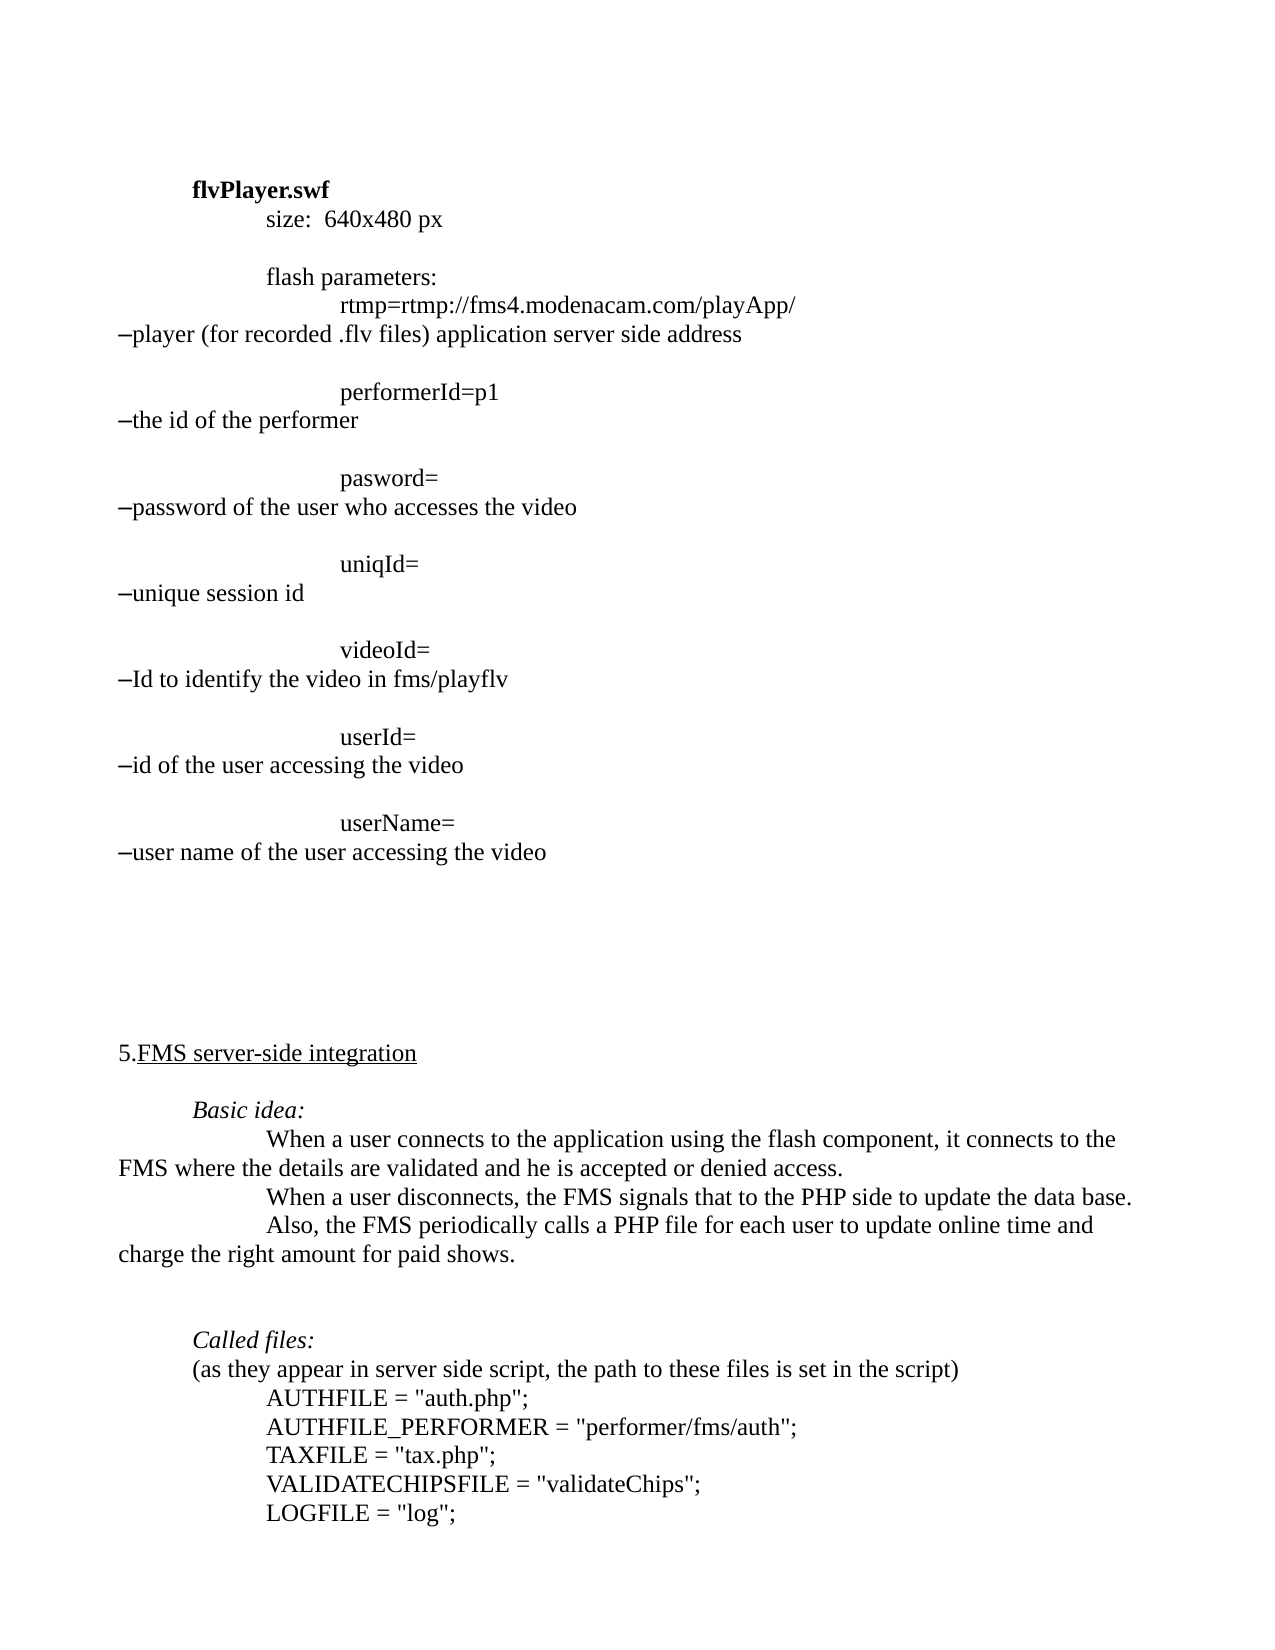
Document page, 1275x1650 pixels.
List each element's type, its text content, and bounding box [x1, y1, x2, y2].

text LOGFILE = "log"; [118, 1498, 1157, 1527]
text flash parameters: [118, 262, 1157, 291]
list FMS server-side integration [118, 1038, 1157, 1067]
text uniqId= [118, 549, 1157, 578]
list id of the user accessing the video [118, 751, 1157, 779]
list user name of the user accessing the video [118, 837, 1157, 866]
text TAXFILE = "tax.php"; [118, 1441, 1157, 1469]
list the id of the performer [118, 406, 1157, 434]
list unique session id [118, 578, 1157, 607]
text pasword= [118, 463, 1157, 492]
list player (for recorded .flv files) application server side address [118, 319, 1157, 348]
text videoId= [118, 636, 1157, 664]
text (as they appear in server side script, the path to these files is set in the script) [118, 1354, 1157, 1383]
text userName= [118, 808, 1157, 837]
text Called files: [118, 1326, 1157, 1354]
text When a user connects to the application using the flash component, it connects to the FMS where the details are validated and he is accepted or denied access. [118, 1124, 1157, 1182]
text performerId=p1 [118, 377, 1157, 406]
text VALIDATECHIPSFILE = "validateChips"; [118, 1469, 1157, 1498]
text AUTHFILE = "auth.php"; [118, 1383, 1157, 1412]
text Also, the FMS periodically calls a PHP file for each user to update online time and charge the right amount for paid shows. [118, 1211, 1157, 1268]
text rtmp=rtmp://fms4.modenacam.com/playApp/ [118, 291, 1157, 319]
list password of the user who accesses the video [118, 492, 1157, 521]
text userId= [118, 722, 1157, 751]
text Basic idea: [118, 1096, 1157, 1124]
text AUTHFILE_PERFORMER = "performer/fms/auth"; [118, 1412, 1157, 1441]
text size: 640x480 px [118, 204, 1157, 233]
text flvPlayer.swf [118, 176, 1157, 204]
list Id to identify the video in fms/playflv [118, 664, 1157, 693]
text When a user disconnects, the FMS signals that to the PHP side to update the data base. [118, 1182, 1157, 1211]
